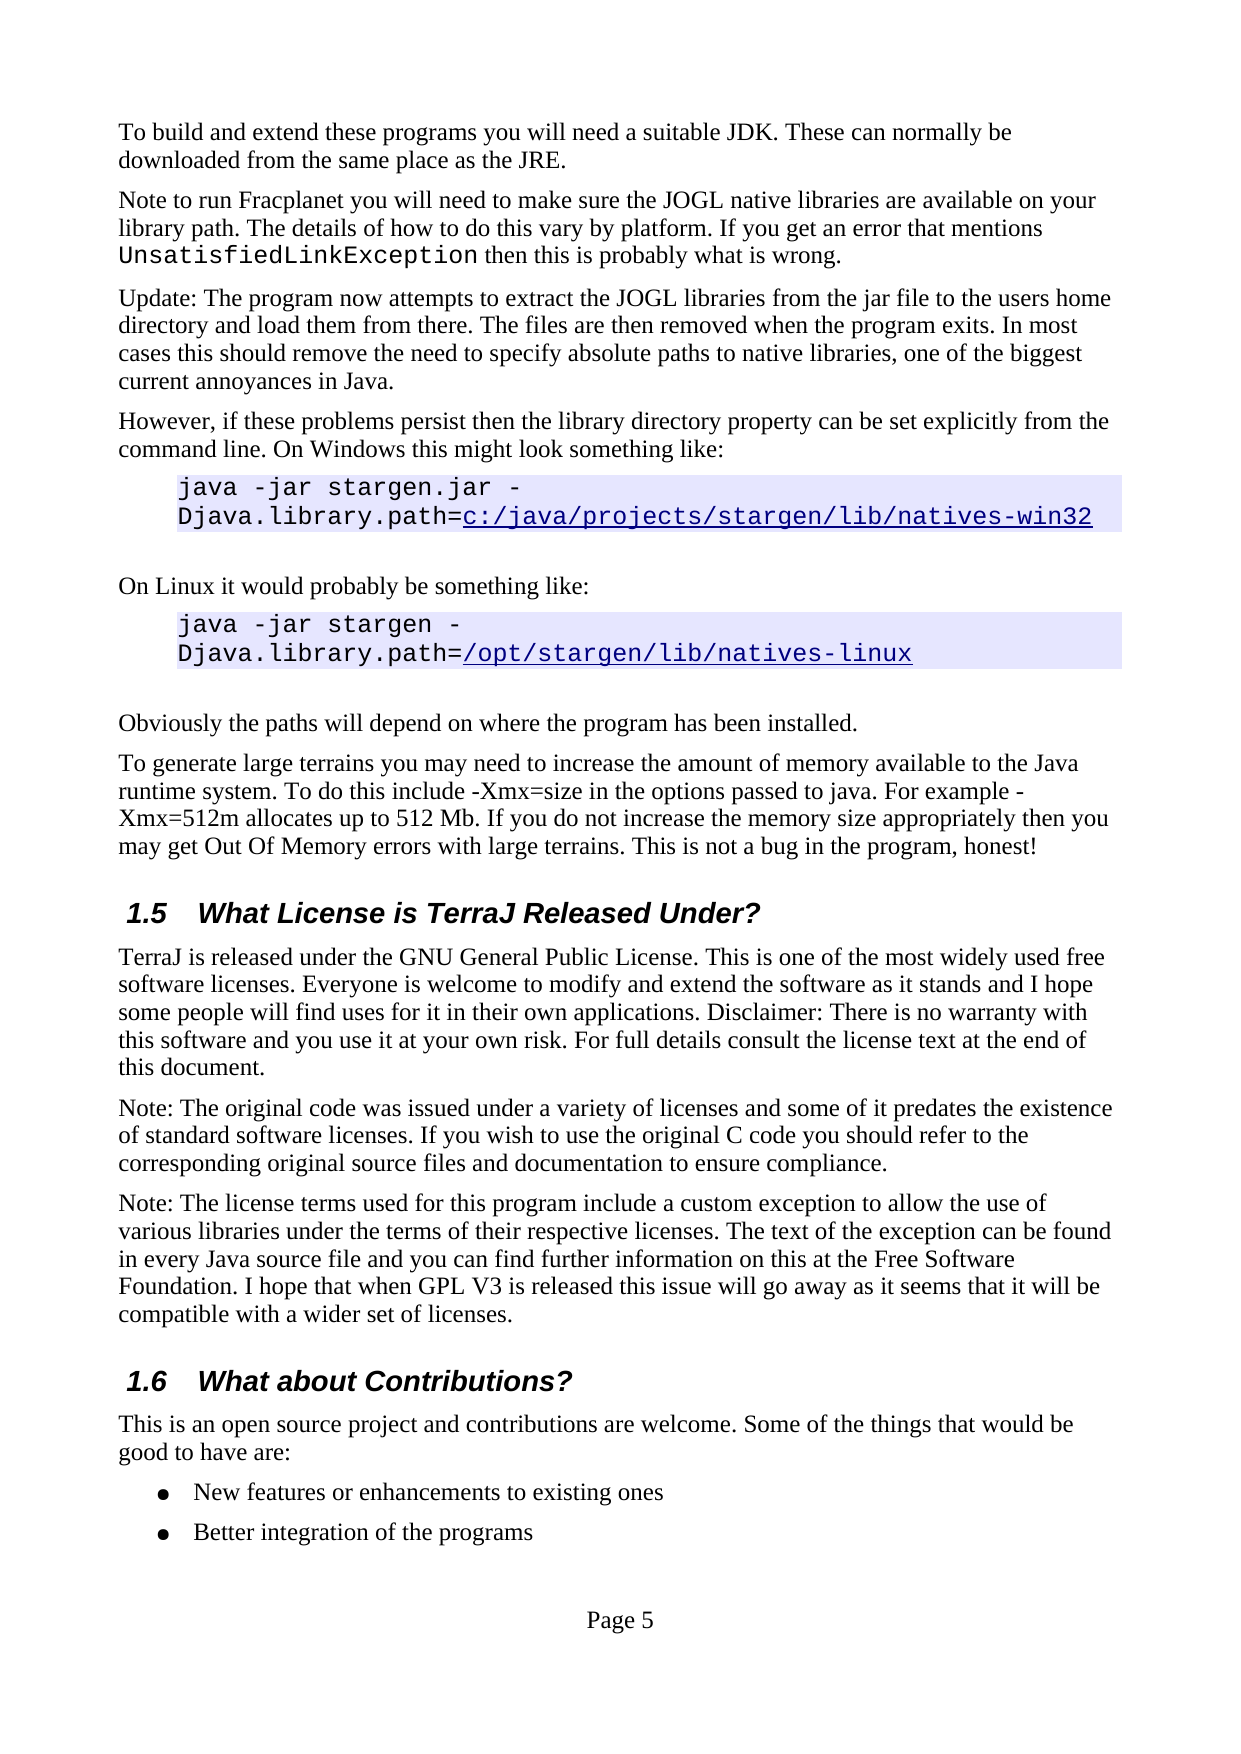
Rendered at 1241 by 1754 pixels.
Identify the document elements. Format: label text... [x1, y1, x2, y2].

text Update: The program now attempts to extract the JOGL libraries from the jar file to the users home directory and load them from there. The files are then removed when the program exits. In most cases this should remove the need to specify absolute paths to native libraries, one of the biggest current annoyances in Java. [118, 284, 1122, 394]
text java -jar stargen -Djava.library.path=/opt/stargen/lib/natives-linux [177, 612, 1122, 669]
text This is an open source project and contributions are welcome. Some of the things that would be good to have are: [118, 1410, 1122, 1466]
text Obviously the paths will depend on where the program has been installed. [118, 709, 1122, 737]
subtitle What License is TerraJ Released Under? [118, 897, 1122, 930]
text TerraJ is released under the GNU General Public License. This is one of the most widely used free software licenses. Everyone is welcome to modify and extend the software as it stands and I hope some people will find uses for it in their own applications. Disclaimer: There is no warranty with this software and you use it at your own risk. For full details consult the license text at the end of this document. [118, 943, 1122, 1081]
text To build and extend these programs you will need a suitable JDK. These can normally be downloaded from the same place as the JRE. [118, 118, 1122, 173]
text java -jar stargen.jar -Djava.library.path=c:/java/projects/stargen/lib/natives-win32 [177, 475, 1122, 532]
text However, if these problems persist then the library directory property can be set explicitly from the command line. On Windows this might look something like: [118, 407, 1122, 462]
text Note: The license terms used for this program include a custom exception to allow the use of various libraries under the terms of their respective licenses. The text of the exception can be found in every Java source file and you can find further information on this at the Free Software Foundation. I hope that when GPL V3 is released this issue will go away as it seems that it will be compatible with a wider set of licenses. [118, 1189, 1122, 1328]
subtitle What about Contributions? [118, 1365, 1122, 1398]
text On Linux it would probably be something like: [118, 572, 1122, 599]
text Note: The original code was issued under a variety of licenses and some of it predates the existence of standard software licenses. If you wish to use the original C code you should refer to the corresponding original source files and documentation to ensure compliance. [118, 1094, 1122, 1177]
list New features or enhancements to existing ones [156, 1478, 1122, 1506]
text Note to run Fracplanet you will need to make sure the JOGL native libraries are available on your library path. The details of how to do this vary by platform. If you get an error that mentions UnsatisfiedLinkException then this is probably what is wrong. [118, 186, 1122, 271]
text To generate large terrains you may need to increase the amount of memory available to the Java runtime system. To do this include -Xmx=size in the options passed to java. For example -Xmx=512m allocates up to 512 Mb. If you do not increase the memory size appropriately then you may get Out Of Memory errors with large terrains. This is not a bug in the program, honest! [118, 749, 1122, 860]
list Better integration of the programs [156, 1518, 1122, 1546]
